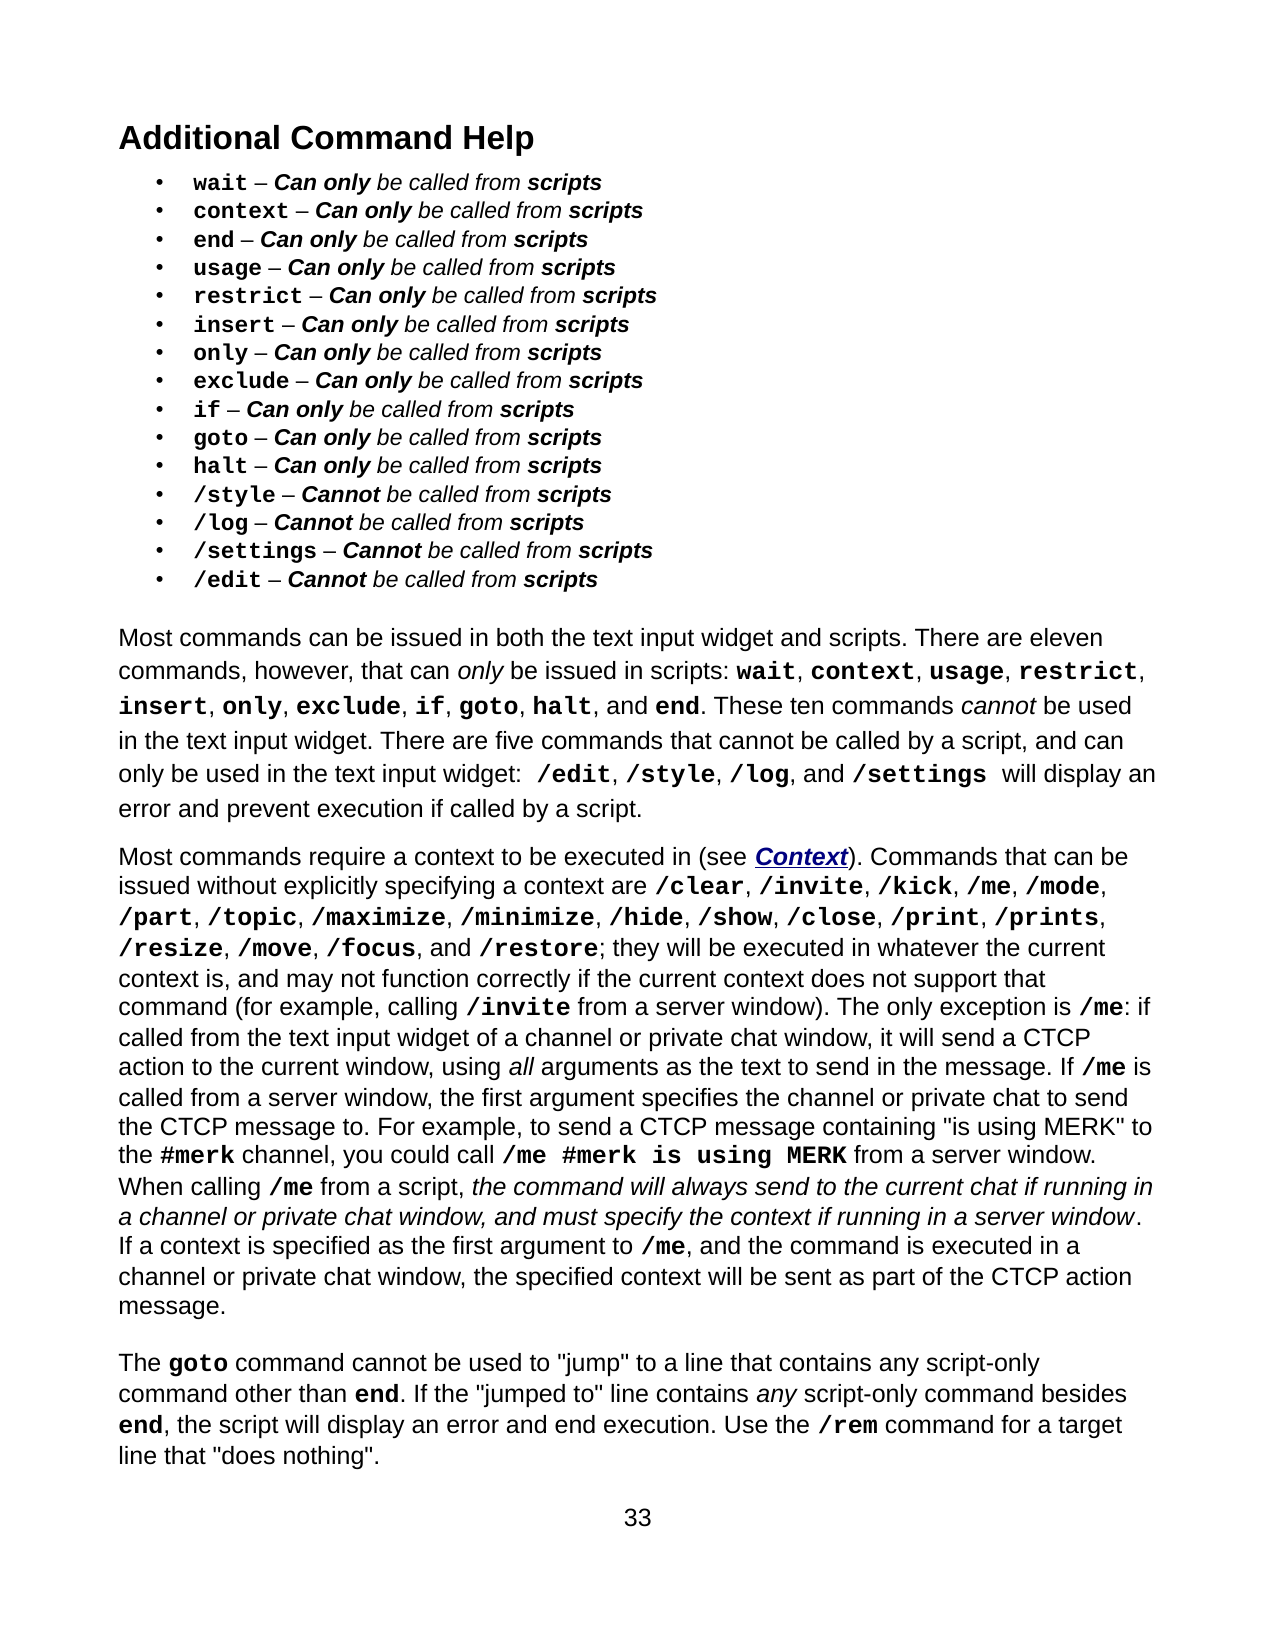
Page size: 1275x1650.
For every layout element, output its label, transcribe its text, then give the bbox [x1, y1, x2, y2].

text Most commands require a context to be executed in (see Context). Commands that can be issued without explicitly specifying a context are /clear, /invite, /kick, /me, /mode, /part, /topic, /maximize, /minimize, /hide, /show, /close, /print, /prints, /resize, /move, /focus, and /restore; they will be executed in whatever the current context is, and may not function correctly if the current context does not support that command (for example, calling /invite from a server window). The only exception is /me: if called from the text input widget of a channel or private chat window, it will send a CTCP action to the current window, using all arguments as the text to send in the message. If /me is called from a server window, the first argument specifies the channel or private chat to send the CTCP message to. For example, to send a CTCP message containing "is using MERK" to the #merk channel, you could call /me #merk is using MERK from a server window. When calling /me from a script, the command will always send to the current chat if running in a channel or private chat window, and must specify the context if running in a server window. If a context is specified as the first argument to /me, and the command is executed in a channel or private chat window, the specified context will be sent as part of the CTCP action message. [118, 842, 1157, 1319]
list context – Can only be called from scripts [156, 197, 1157, 226]
list only – Can only be called from scripts [156, 339, 1157, 367]
list end – Can only be called from scripts [156, 226, 1157, 254]
subtitle Additional Command Help [118, 118, 1157, 157]
list insert – Can only be called from scripts [156, 311, 1157, 339]
list wait – Can only be called from scripts [156, 169, 1157, 197]
list halt – Can only be called from scripts [156, 452, 1157, 481]
list restrict – Can only be called from scripts [156, 282, 1157, 311]
list /log – Cannot be called from scripts [156, 509, 1157, 537]
text Most commands can be issued in both the text input widget and scripts. There are eleven commands, however, that can only be issued in scripts: wait, context, usage, restrict, insert, only, exclude, if, goto, halt, and end. These ten commands cannot be used in the text input widget. There are five commands that cannot be called by a script, and can only be used in the text input widget: /edit, /style, /log, and /settings will display an error and prevent execution if called by a script. [118, 623, 1157, 823]
list /edit – Cannot be called from scripts [156, 566, 1157, 594]
list exclude – Can only be called from scripts [156, 367, 1157, 396]
list usage – Can only be called from scripts [156, 254, 1157, 282]
list /settings – Cannot be called from scripts [156, 537, 1157, 566]
list goto – Can only be called from scripts [156, 424, 1157, 452]
list if – Can only be called from scripts [156, 396, 1157, 424]
text The goto command cannot be used to "jump" to a line that contains any script-only command other than end. If the "jumped to" line contains any script-only command besides end, the script will display an error and end execution. Use the /rem command for a target line that "does nothing". [118, 1348, 1157, 1470]
list /style – Cannot be called from scripts [156, 481, 1157, 509]
